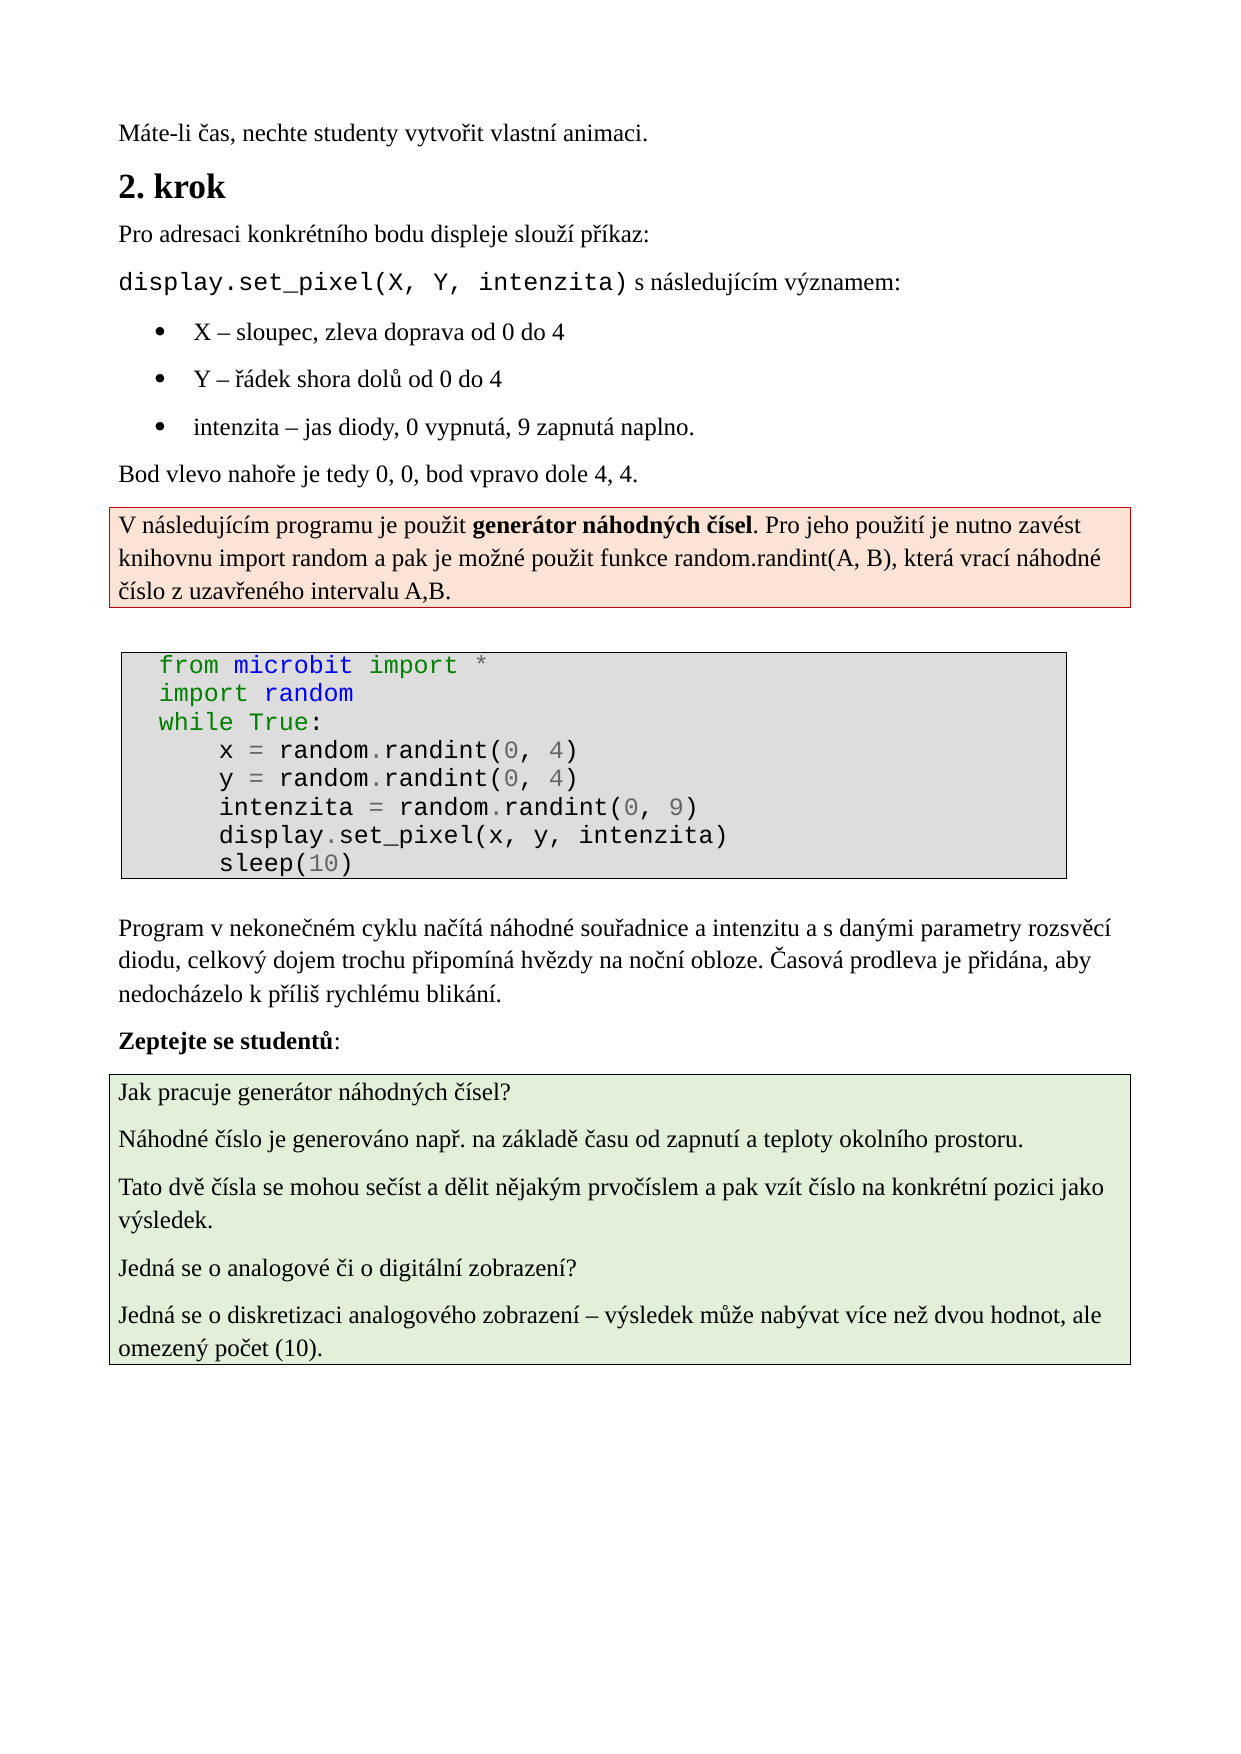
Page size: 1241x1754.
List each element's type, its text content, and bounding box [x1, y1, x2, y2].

text from microbit import * [158, 652, 1066, 681]
text sleep(10) [158, 851, 1066, 879]
text Zeptejte se studentů: [118, 1026, 1122, 1055]
text Tato dvě čísla se mohou sečíst a dělit nějakým prvočíslem a pak vzít číslo na konkrétní pozici jako výsledek. [110, 1169, 1130, 1234]
text intenzita = random.randint(0, 9) [158, 794, 1066, 822]
text Bod vlevo nahoře je tedy 0, 0, bod vpravo dole 4, 4. [118, 459, 1122, 488]
list X – sloupec, zleva doprava od 0 do 4 [156, 317, 1122, 345]
text Program v nekonečném cyklu načítá náhodné souřadnice a intenzitu a s danými parametry rozsvěcí diodu, celkový dojem trochu připomíná hvězdy na noční obloze. Časová prodleva je přidána, aby nedocházelo k příliš rychlému blikání. [118, 913, 1122, 1007]
text import random [158, 681, 1066, 709]
list Y – řádek shora dolů od 0 do 4 [156, 364, 1122, 393]
text x = random.randint(0, 4) [158, 737, 1066, 766]
text Náhodné číslo je generováno např. na základě času od zapnutí a teploty okolního prostoru. [110, 1121, 1130, 1153]
text display.set_pixel(X, Y, intenzita) s následujícím významem: [118, 267, 1122, 297]
text Pro adresaci konkrétního bodu displeje slouží příkaz: [118, 219, 1122, 248]
list intenzita – jas diody, 0 vypnutá, 9 zapnutá naplno. [156, 412, 1122, 441]
text y = random.randint(0, 4) [158, 766, 1066, 794]
text display.set_pixel(x, y, intenzita) [158, 822, 1066, 851]
text Jak pracuje generátor náhodných čísel? [110, 1075, 1130, 1106]
text V následujícím programu je použit generátor náhodných čísel. Pro jeho použití je nutno zavést knihovnu import random a pak je možné použit funkce random.randint(A, B), která vrací náhodné číslo z uzavřeného intervalu A,B. [110, 508, 1130, 607]
text while True: [158, 709, 1066, 737]
text Jedná se o analogové či o digitální zobrazení? [110, 1250, 1130, 1282]
text Máte-li čas, nechte studenty vytvořit vlastní animaci. [118, 118, 1122, 147]
subtitle 2. krok [118, 166, 1122, 207]
text Jedná se o diskretizaci analogového zobrazení – výsledek může nabývat více než dvou hodnot, ale omezený počet (10). [110, 1297, 1130, 1364]
